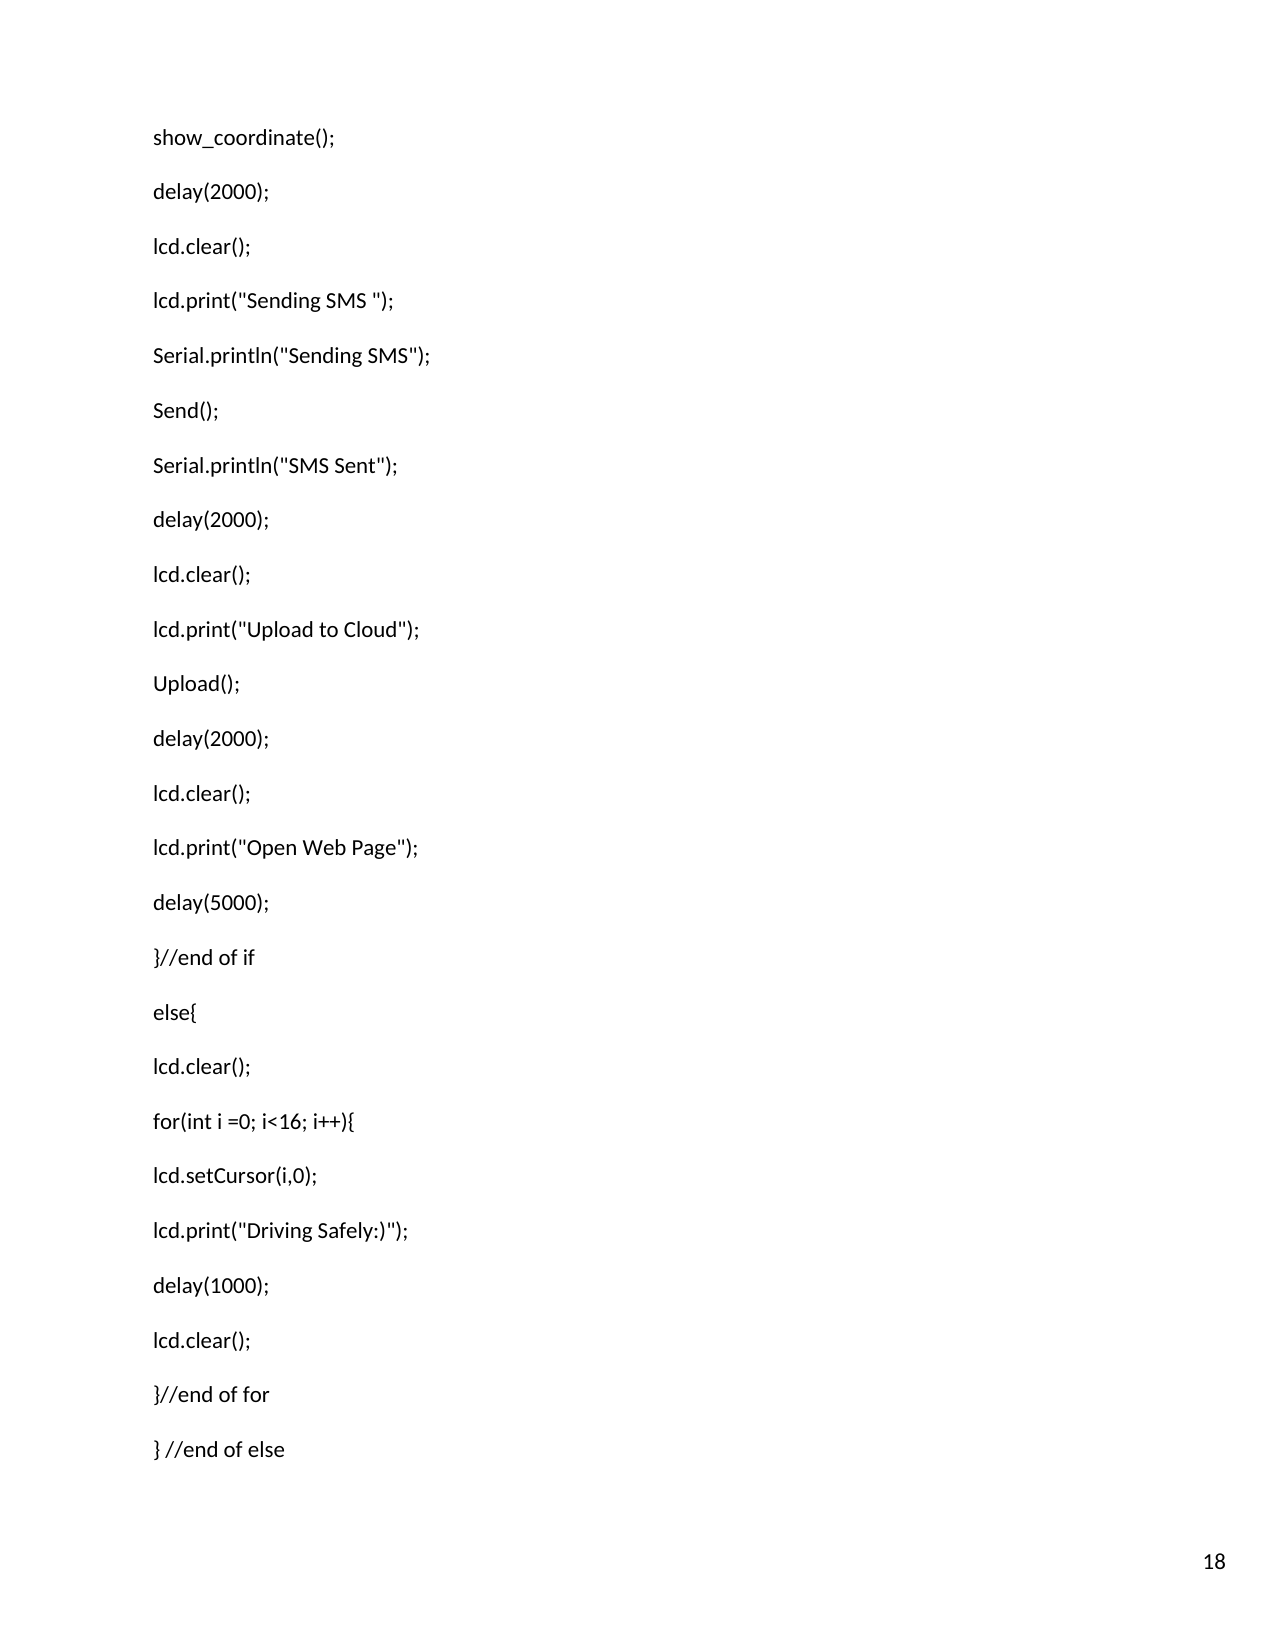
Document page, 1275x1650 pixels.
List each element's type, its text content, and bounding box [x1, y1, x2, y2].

table_header Send(); [150, 393, 253, 448]
table_header lcd.clear(); [150, 776, 291, 831]
table_header [150, 65, 317, 120]
table_header show_coordinate(); [150, 120, 389, 174]
table_header lcd.clear(); [150, 1049, 291, 1104]
table_header delay(2000); [150, 721, 317, 776]
table_header lcd.print("Upload to Cloud"); [150, 612, 498, 667]
table_header lcd.print("Sending SMS "); [150, 284, 472, 338]
table_header delay(2000); [150, 503, 317, 557]
table_header delay(5000); [150, 885, 317, 940]
table_header Serial.println("Sending SMS"); [150, 339, 517, 393]
table_header }//end of if [150, 940, 294, 995]
table_header lcd.print("Open Web Page"); [150, 831, 499, 885]
table_header Serial.println("SMS Sent"); [150, 448, 475, 502]
table_header delay(2000); [150, 174, 317, 229]
table_header lcd.clear(); [150, 557, 291, 612]
table_header else{ [150, 995, 229, 1049]
table_header }//end of for [150, 1378, 319, 1432]
table_header lcd.setCursor(i,0); [150, 1159, 375, 1213]
table_header lcd.clear(); [150, 1323, 291, 1377]
table_header } //end of else [150, 1432, 333, 1487]
table_header for(int i =0; i<16; i++){ [150, 1104, 453, 1159]
table_header lcd.print("Driving Safely:)"); [150, 1214, 490, 1268]
table_header lcd.clear(); [150, 229, 291, 284]
table_header Upload(); [150, 667, 275, 721]
table_header delay(1000); [150, 1268, 317, 1323]
